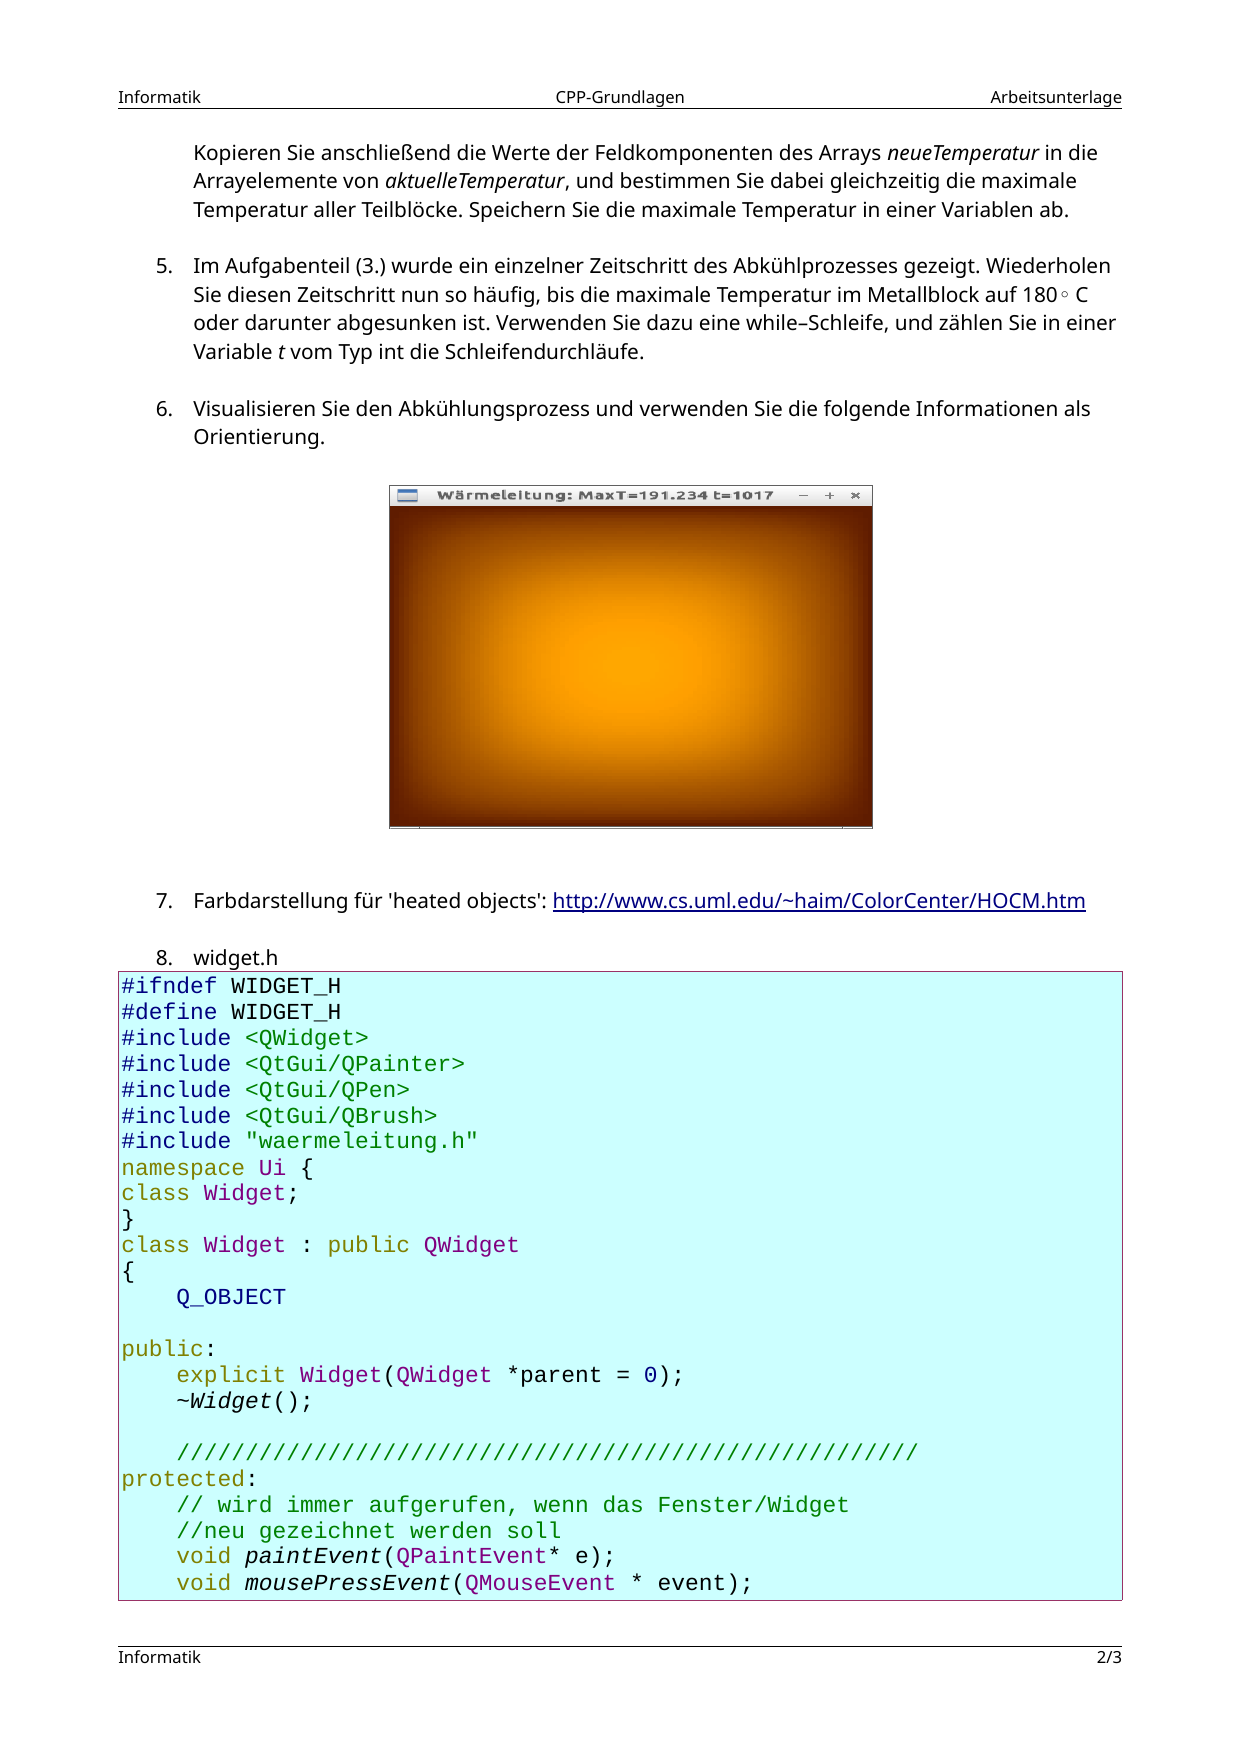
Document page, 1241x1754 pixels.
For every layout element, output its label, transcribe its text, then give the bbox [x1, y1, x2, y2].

text void paintEvent(QPaintEvent* e); [119, 1542, 1122, 1568]
text #include <QtGui/QPen> [119, 1075, 1122, 1101]
text #include <QWidget> [119, 1023, 1122, 1049]
text //neu gezeichnet werden soll [119, 1516, 1122, 1542]
list widget.h [156, 943, 1122, 971]
text #define WIDGET_H [119, 997, 1122, 1023]
text public: [119, 1334, 1122, 1360]
text #include <QtGui/QPainter> [119, 1049, 1122, 1075]
text void mousePressEvent(QMouseEvent * event); [119, 1568, 1122, 1600]
text ~Widget(); [119, 1386, 1122, 1412]
text // wird immer aufgerufen, wenn das Fenster/Widget [119, 1490, 1122, 1516]
list Kopieren Sie anschließend die Werte der Feldkomponenten des Arrays neueTemperatur in die Arrayelemente von aktuelleTemperatur, und bestimmen Sie dabei gleichzeitig die maximale Temperatur aller Teilblöcke. Speichern Sie die maximale Temperatur in einer Variablen ab. [156, 138, 1122, 252]
text class Widget : public QWidget [119, 1231, 1122, 1257]
text { [119, 1257, 1122, 1282]
text #include <QtGui/QBrush> [119, 1101, 1122, 1127]
list Farbdarstellung für 'heated objects': http://www.cs.uml.edu/~haim/ColorCenter/HOCM.htm [156, 886, 1122, 943]
picture [389, 485, 873, 829]
list Visualisieren Sie den Abkühlungsprozess und verwenden Sie die folgende Informationen als Orientierung. [156, 394, 1122, 886]
text #ifndef WIDGET_H [119, 972, 1122, 997]
text #include "waermeleitung.h" [119, 1127, 1122, 1153]
text ////////////////////////////////////////////////////// [119, 1438, 1122, 1464]
text } [119, 1205, 1122, 1231]
text protected: [119, 1464, 1122, 1490]
text explicit Widget(QWidget *parent = 0); [119, 1360, 1122, 1386]
text namespace Ui { [119, 1153, 1122, 1179]
list Im Aufgabenteil (3.) wurde ein einzelner Zeitschritt des Abkühlprozesses gezeigt. Wiederholen Sie diesen Zeitschritt nun so häufig, bis die maximale Temperatur im Metallblock auf 180◦ C oder darunter abgesunken ist. Verwenden Sie dazu eine while–Schleife, und zählen Sie in einer Variable t vom Typ int die Schleifendurchläufe. [156, 252, 1122, 394]
text class Widget; [119, 1179, 1122, 1205]
text Q_OBJECT [119, 1282, 1122, 1308]
